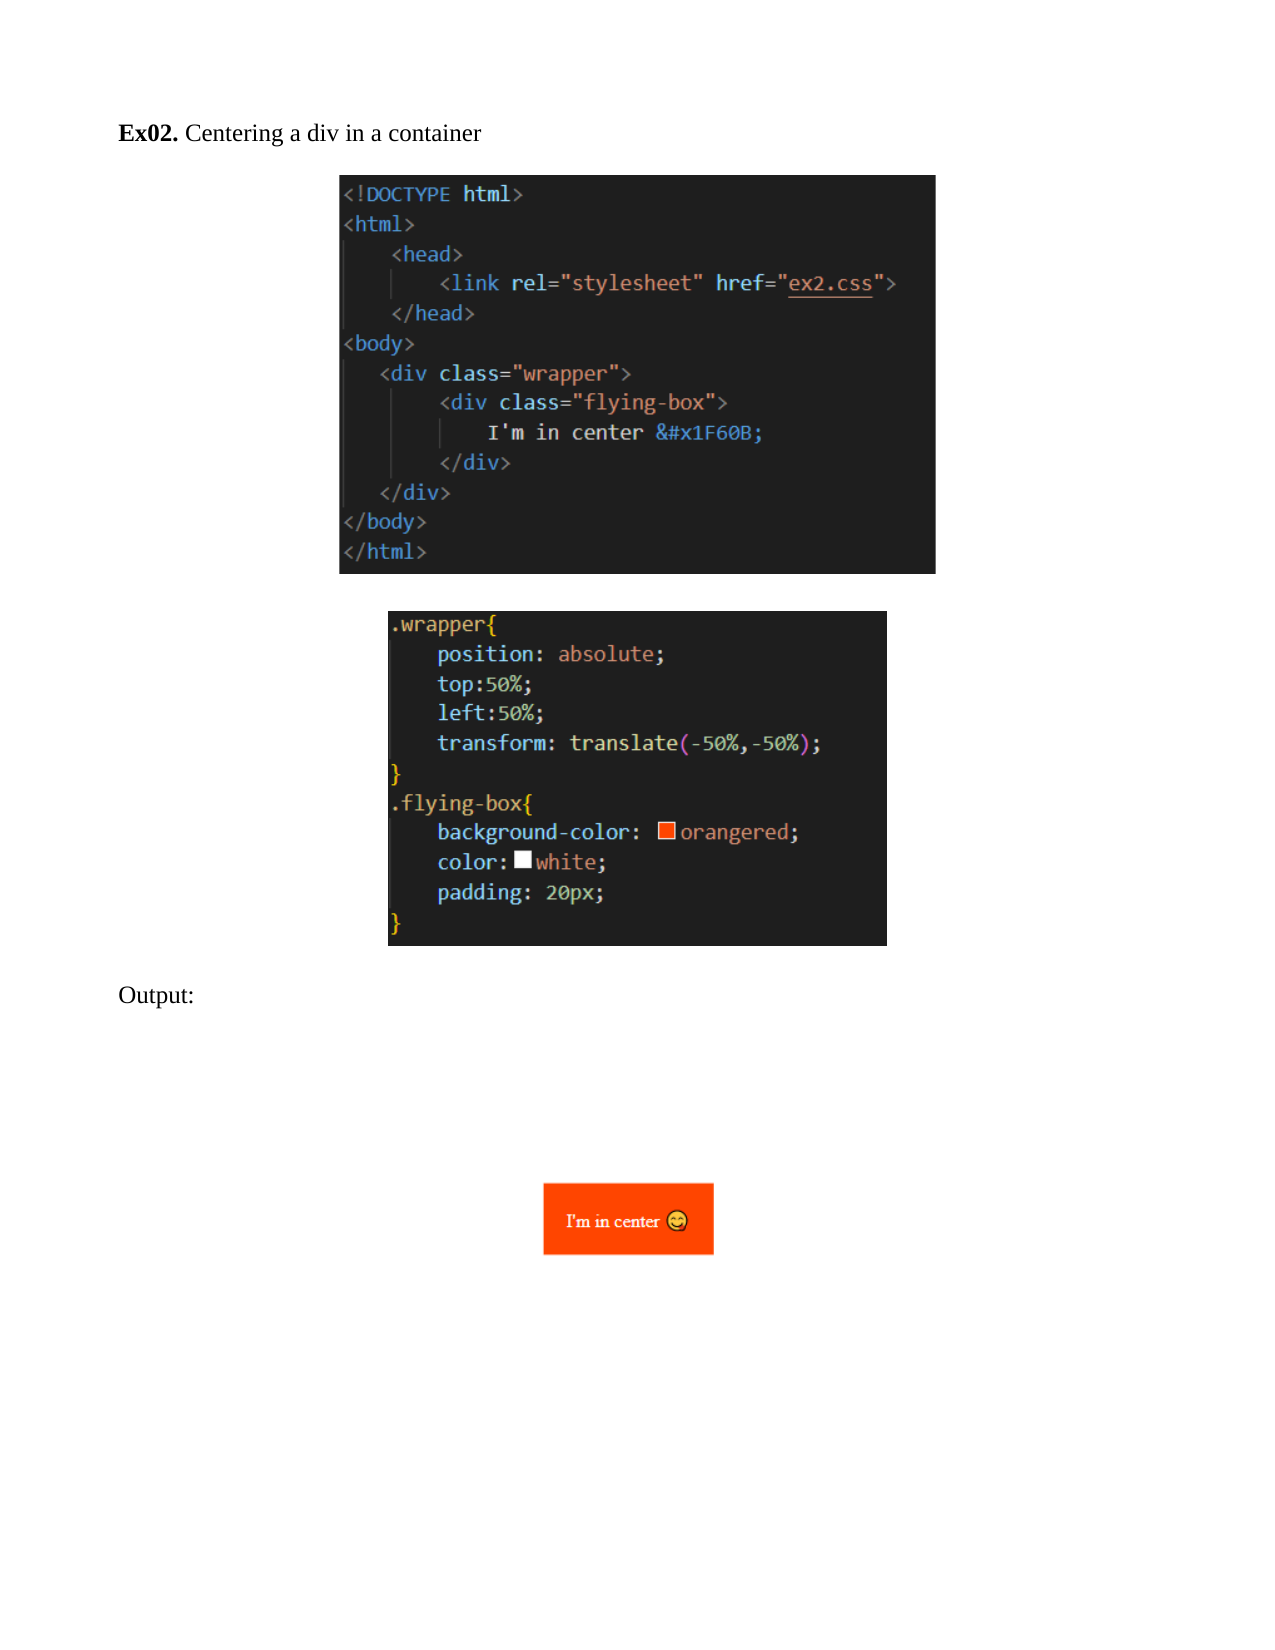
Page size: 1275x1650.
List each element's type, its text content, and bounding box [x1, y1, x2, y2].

picture [339, 175, 936, 574]
picture [410, 1069, 844, 1368]
picture [388, 611, 887, 946]
text Ex02. Centering a div in a container [118, 118, 1157, 147]
text Output: [118, 981, 1157, 1009]
